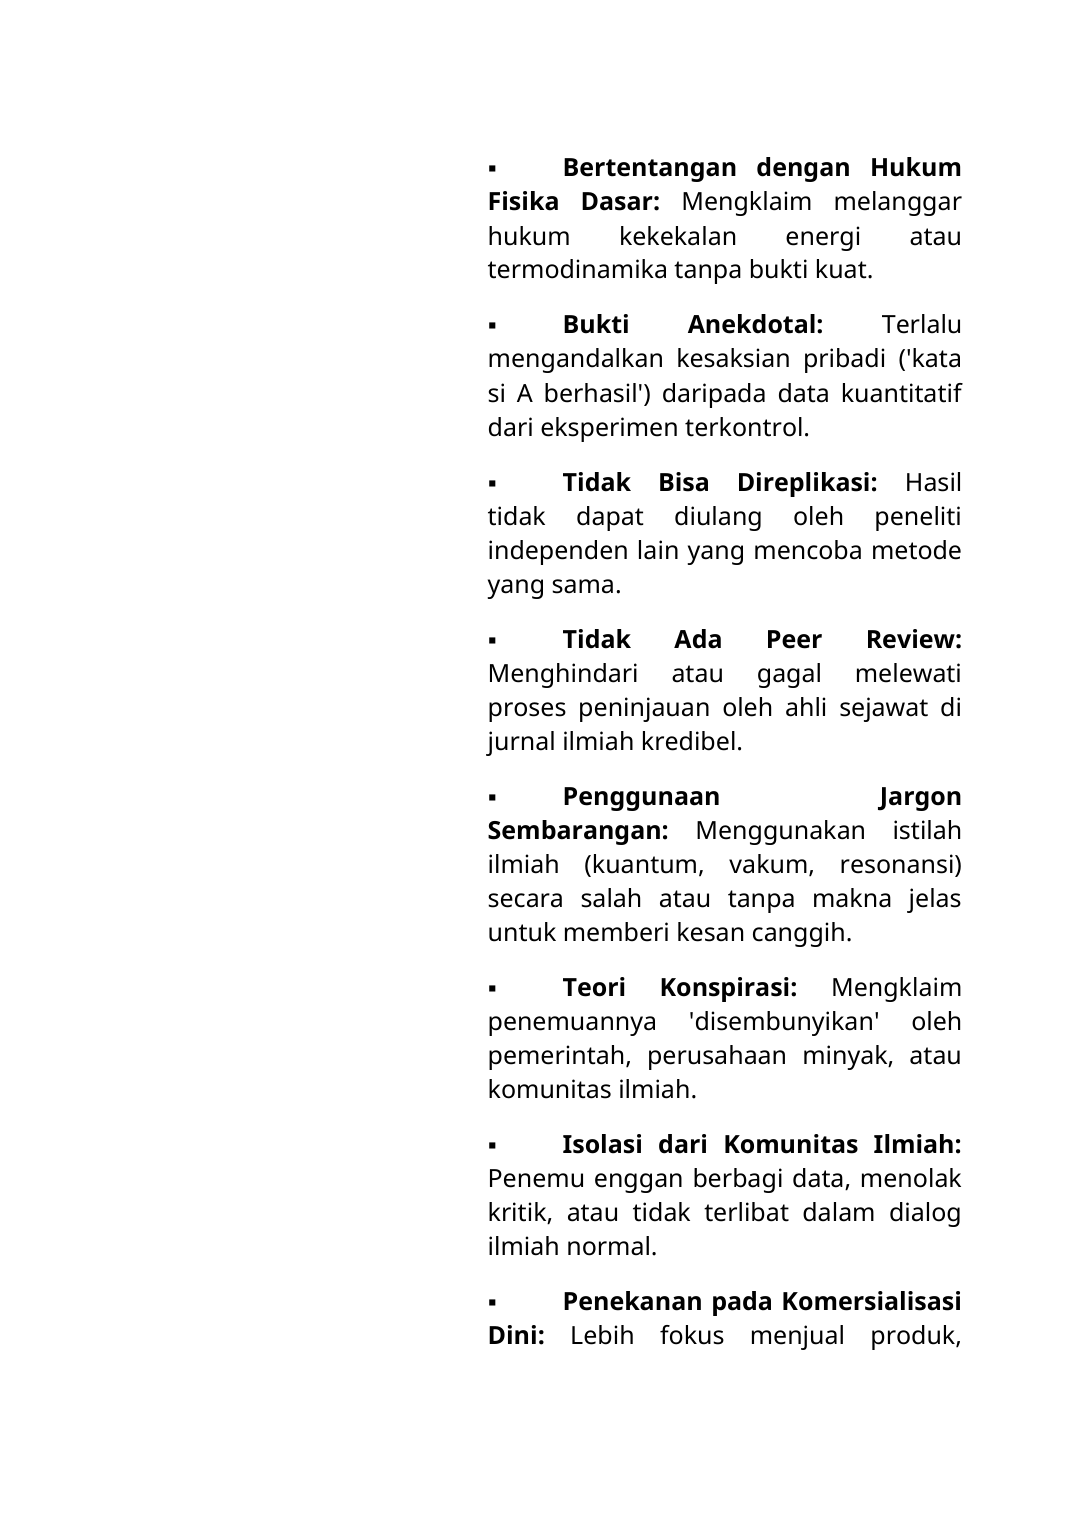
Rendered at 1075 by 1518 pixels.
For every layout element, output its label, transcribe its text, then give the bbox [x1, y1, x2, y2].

list Penggunaan Jargon Sembarangan: Menggunakan istilah ilmiah (kuantum, vakum, resonansi) secara salah atau tanpa makna jelas untuk memberi kesan canggih. [487, 778, 962, 949]
list Bertentangan dengan Hukum Fisika Dasar: Mengklaim melanggar hukum kekekalan energi atau termodinamika tanpa bukti kuat. [487, 150, 962, 286]
list Penekanan pada Komersialisasi Dini: Lebih fokus menjual produk, [487, 1284, 962, 1352]
list Bukti Anekdotal: Terlalu mengandalkan kesaksian pribadi ('kata si A berhasil') daripada data kuantitatif dari eksperimen terkontrol. [487, 307, 962, 443]
list Isolasi dari Komunitas Ilmiah: Penemu enggan berbagi data, menolak kritik, atau tidak terlibat dalam dialog ilmiah normal. [487, 1127, 962, 1263]
list Tidak Bisa Direplikasi: Hasil tidak dapat diulang oleh peneliti independen lain yang mencoba metode yang sama. [487, 464, 962, 600]
list Teori Konspirasi: Mengklaim penemuannya 'disembunyikan' oleh pemerintah, perusahaan minyak, atau komunitas ilmiah. [487, 969, 962, 1106]
list Tidak Ada Peer Review: Menghindari atau gagal melewati proses peninjauan oleh ahli sejawat di jurnal ilmiah kredibel. [487, 621, 962, 757]
